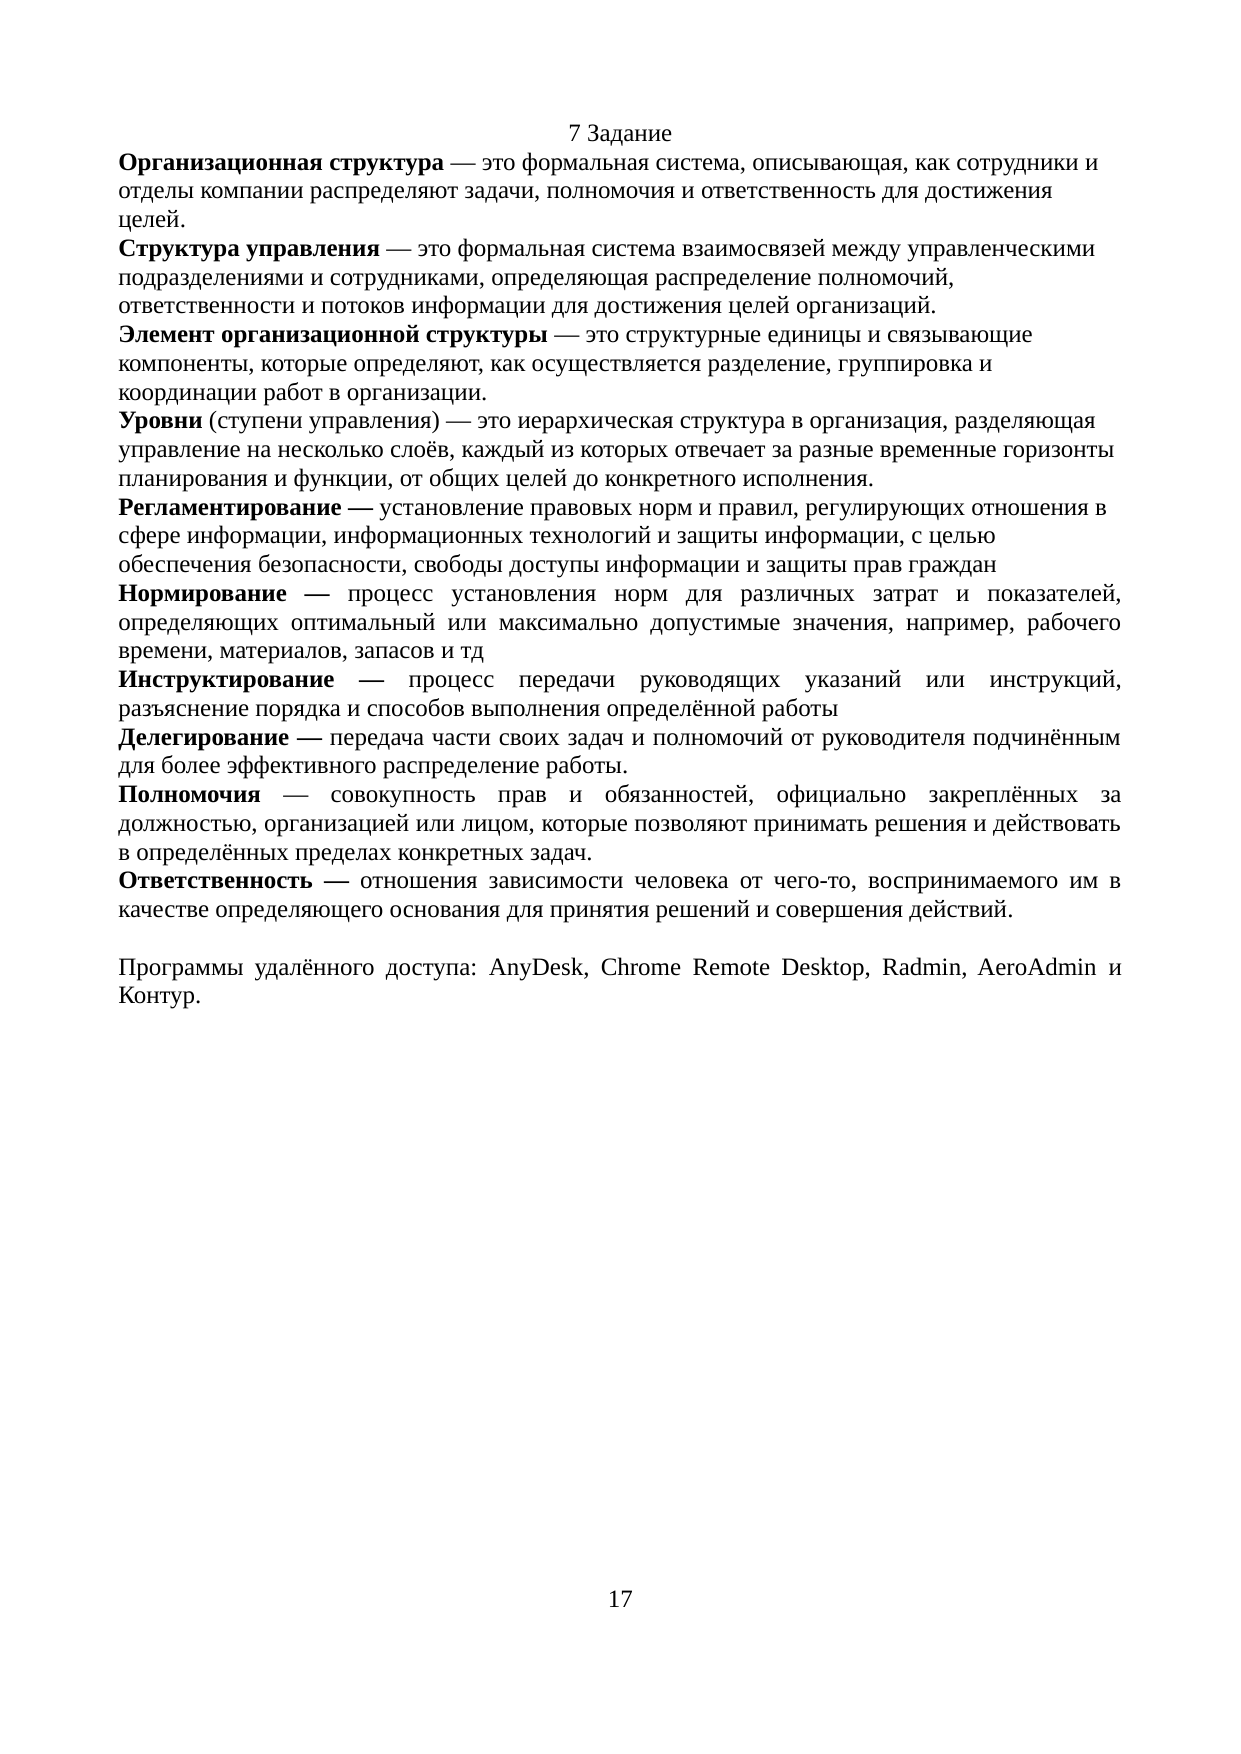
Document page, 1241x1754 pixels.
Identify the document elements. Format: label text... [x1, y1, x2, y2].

text Регламентирование — установление правовых норм и правил, регулирующих отношения в сфере информации, информационных технологий и защиты информации, с целью обеспечения безопасности, свободы доступы информации и защиты прав граждан [118, 492, 1122, 578]
text Нормирование — процесс установления норм для различных затрат и показателей, определяющих оптимальный или максимально допустимые значения, например, рабочего времени, материалов, запасов и тд [118, 578, 1122, 664]
text 17 [118, 1584, 1122, 1613]
text Организационная структура — это формальная система, описывающая, как сотрудники и отделы компании распределяют задачи, полномочия и ответственность для достижения целей. [118, 147, 1122, 233]
text Делегирование — передача части своих задач и полномочий от руководителя подчинённым для более эффективного распределение работы. [118, 722, 1122, 779]
text Программы удалённого доступа: AnyDesk, Chrome Remote Desktop, Radmin, AeroAdmin и Контур. [118, 952, 1122, 1009]
text Элемент организационной структуры — это структурные единицы и связывающие компоненты, которые определяют, как осуществляется разделение, группировка и координации работ в организации. [118, 319, 1122, 406]
text Инструктирование — процесс передачи руководящих указаний или инструкций, разъяснение порядка и способов выполнения определённой работы [118, 664, 1122, 722]
text Уровни (ступени управления) — это иерархическая структура в организация, разделяющая управление на несколько слоёв, каждый из которых отвечает за разные временные горизонты планирования и функции, от общих целей до конкретного исполнения. [118, 406, 1122, 492]
text Структура управления — это формальная система взаимосвязей между управленческими подразделениями и сотрудниками, определяющая распределение полномочий, ответственности и потоков информации для достижения целей организаций. [118, 233, 1122, 319]
text 7 Задание [118, 118, 1122, 147]
text Ответственность — отношения зависимости человека от чего-то, воспринимаемого им в качестве определяющего основания для принятия решений и совершения действий. [118, 866, 1122, 923]
text Полномочия — совокупность прав и обязанностей, официально закреплённых за должностью, организацией или лицом, которые позволяют принимать решения и действовать в определённых пределах конкретных задач. [118, 779, 1122, 866]
